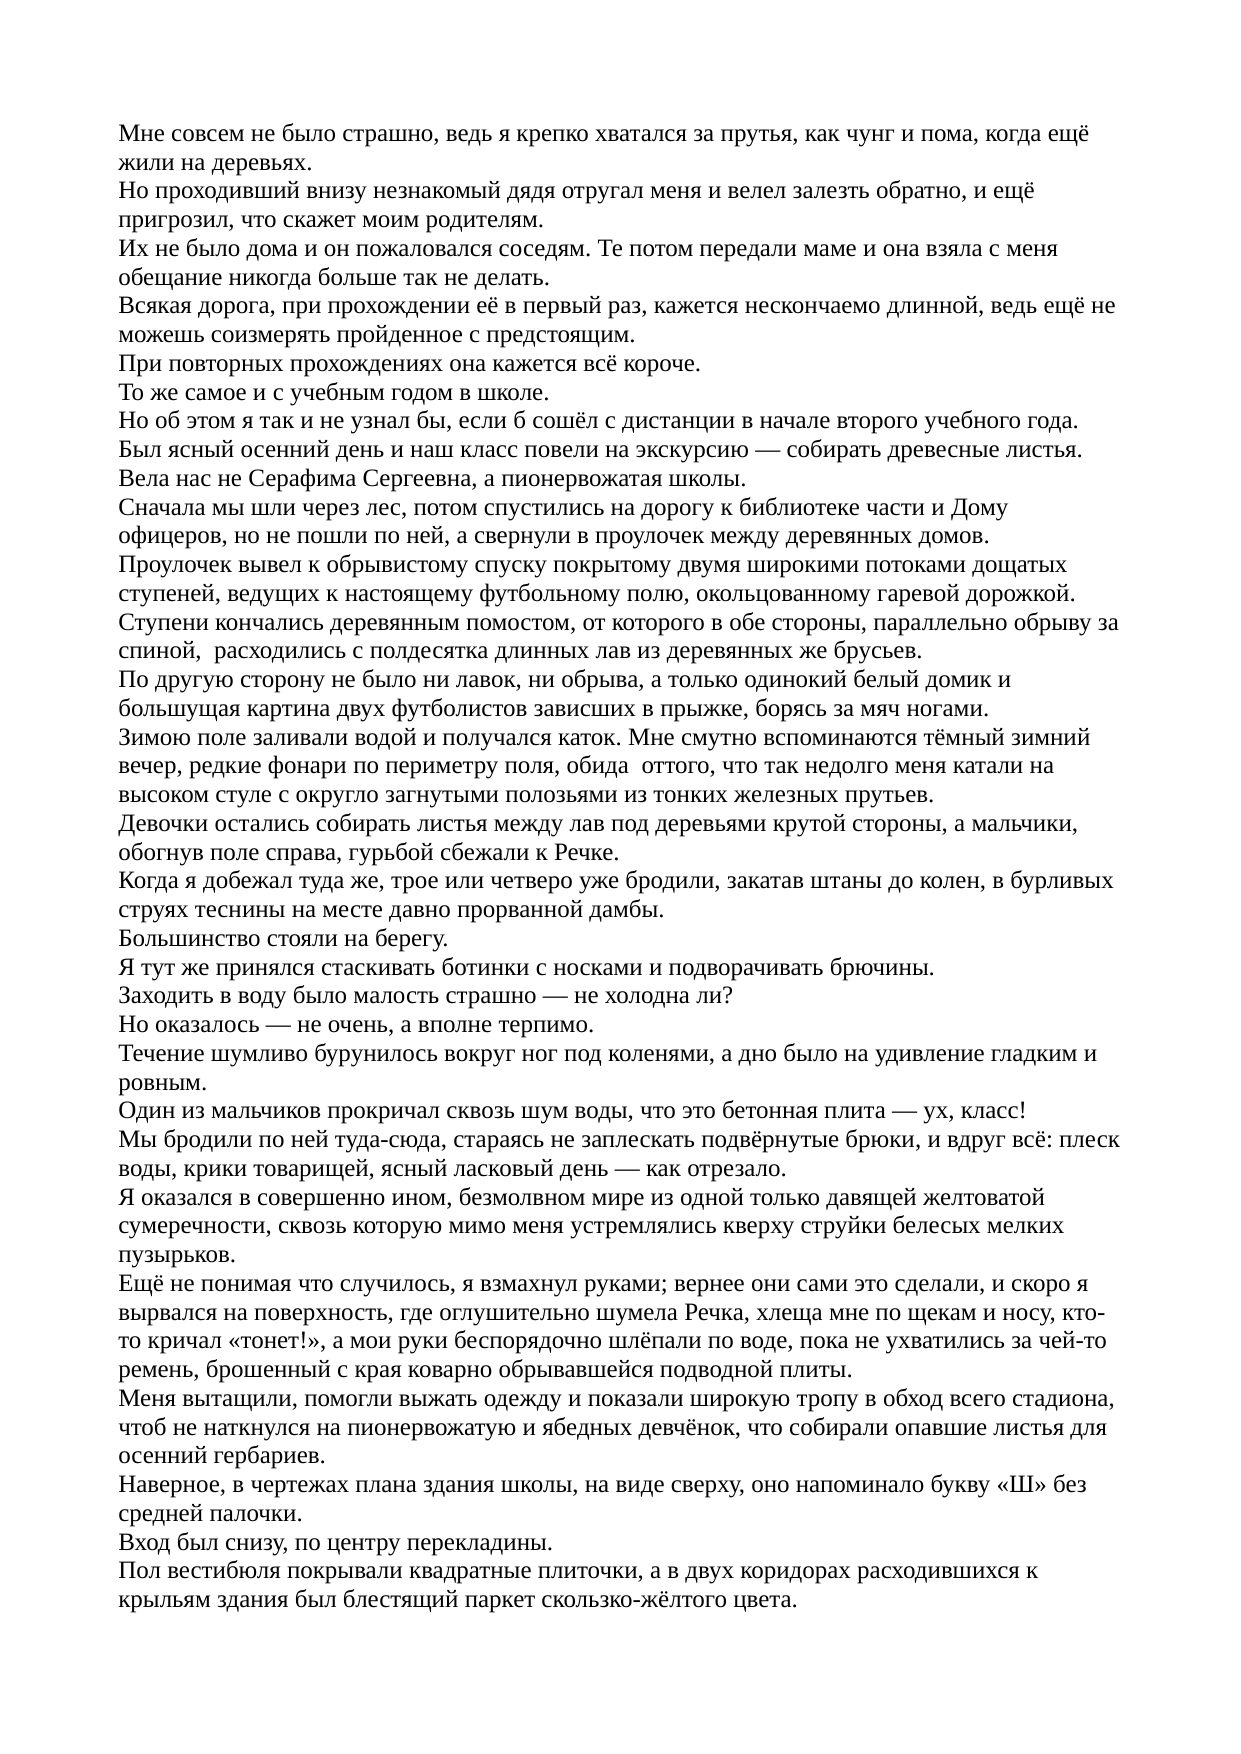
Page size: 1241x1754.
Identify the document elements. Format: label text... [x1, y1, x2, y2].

text Течение шумливо бурунилось вокруг ног под коленями, а дно было на удивление гладким и ровным. [118, 1038, 1122, 1096]
text Вход был снизу, по центру перекладины. [118, 1527, 1122, 1556]
text Я оказался в совершенно ином, безмолвном мире из одной только давящей желтоватой сумеречности, сквозь которую мимо меня устремлялись кверху струйки белесых мелких пузырьков. [118, 1182, 1122, 1268]
text Я тут же принялся стаскивать ботинки с носками и подворачивать брючины. [118, 952, 1122, 981]
text Меня вытащили, помогли выжать одежду и показали широкую тропу в обход всего стадиона, чтоб не наткнулся на пионервожатую и ябедных девчёнок, что собирали опавшие листья для осенний гербариев. [118, 1383, 1122, 1469]
text Один из мальчиков прокричал сквозь шум воды, что это бетонная плита — ух, класс! [118, 1096, 1122, 1124]
text Проулочек вывел к обрывистому спуску покрытому двумя широкими потоками дощатых ступеней, ведущих к настоящему футбольному полю, окольцованному гаревой дорожкой. [118, 549, 1122, 607]
text Но об этом я так и не узнал бы, если б сошёл с дистанции в начале второго учебного года. [118, 406, 1122, 434]
text Пол вестибюля покрывали квадратные плиточки, а в двух коридорах расходившихся к крыльям здания был блестящий паркет скользко-жёлтого цвета. [118, 1556, 1122, 1613]
text Зимою поле заливали водой и получался каток. Мне смутно вспоминаются тёмный зимний вечер, редкие фонари по периметру поля, обида оттого, что так недолго меня катали на высоком стуле с округло загнутыми полозьями из тонких железных прутьев. [118, 722, 1122, 808]
text Был ясный осенний день и наш класс повели на экскурсию — собирать древесные листья. [118, 434, 1122, 463]
text Наверное, в чертежах плана здания школы, на виде сверху, оно напоминало букву «Ш» без средней палочки. [118, 1469, 1122, 1527]
text Но проходивший внизу незнакомый дядя отругал меня и велел залезть обратно, и ещё пригрозил, что скажет моим родителям. [118, 176, 1122, 233]
text Всякая дорога, при прохождении её в первый раз, кажется нескончаемо длинной, ведь ещё не можешь соизмерять пройденное с предстоящим. [118, 291, 1122, 348]
text По другую сторону не было ни лавок, ни обрыва, а только одинокий белый домик и большущая картина двух футболистов зависших в прыжке, борясь за мяч ногами. [118, 664, 1122, 722]
text Девочки остались собирать листья между лав под деревьями крутой стороны, а мальчики, обогнув поле справа, гурьбой сбежали к Речке. [118, 808, 1122, 866]
text Ступени кончались деревянным помостом, от которого в обе стороны, параллельно обрыву за спиной, расходились с полдесятка длинных лав из деревянных же брусьев. [118, 607, 1122, 664]
text Мне совсем не было страшно, ведь я крепко хватался за прутья, как чунг и пома, когда ещё жили на деревьях. [118, 118, 1122, 176]
text Вела нас не Серафима Сергеевна, а пионервожатая школы. [118, 463, 1122, 492]
text Большинство стояли на берегу. [118, 923, 1122, 952]
text Но оказалось — не очень, а вполне терпимо. [118, 1009, 1122, 1038]
text Заходить в воду было малость страшно — не холодна ли? [118, 981, 1122, 1009]
text При повторных прохождениях она кажется всё короче. [118, 348, 1122, 377]
text Сначала мы шли через лес, потом спустились на дорогу к библиотеке части и Дому офицеров, но не пошли по ней, а свернули в проулочек между деревянных домов. [118, 492, 1122, 549]
text Мы бродили по ней туда-сюда, стараясь не заплескать подвёрнутые брюки, и вдруг всё: плеск воды, крики товарищей, ясный ласковый день — как отрезало. [118, 1124, 1122, 1182]
text То же самое и с учебным годом в школе. [118, 377, 1122, 406]
text Когда я добежал туда же, трое или четверо уже бродили, закатав штаны до колен, в бурливых струях теснины на месте давно прорванной дамбы. [118, 866, 1122, 923]
text Их не было дома и он пожаловался соседям. Те потом передали маме и она взяла с меня обещание никогда больше так не делать. [118, 233, 1122, 291]
text Ещё не понимая что случилось, я взмахнул руками; вернее они сами это сделали, и скоро я вырвался на поверхность, где оглушительно шумела Речка, хлеща мне по щекам и носу, кто-то кричал «тонет!», а мои руки беспорядочно шлёпали по воде, пока не ухватились за чей-то ремень, брошенный с края коварно обрывавшейся подводной плиты. [118, 1268, 1122, 1383]
